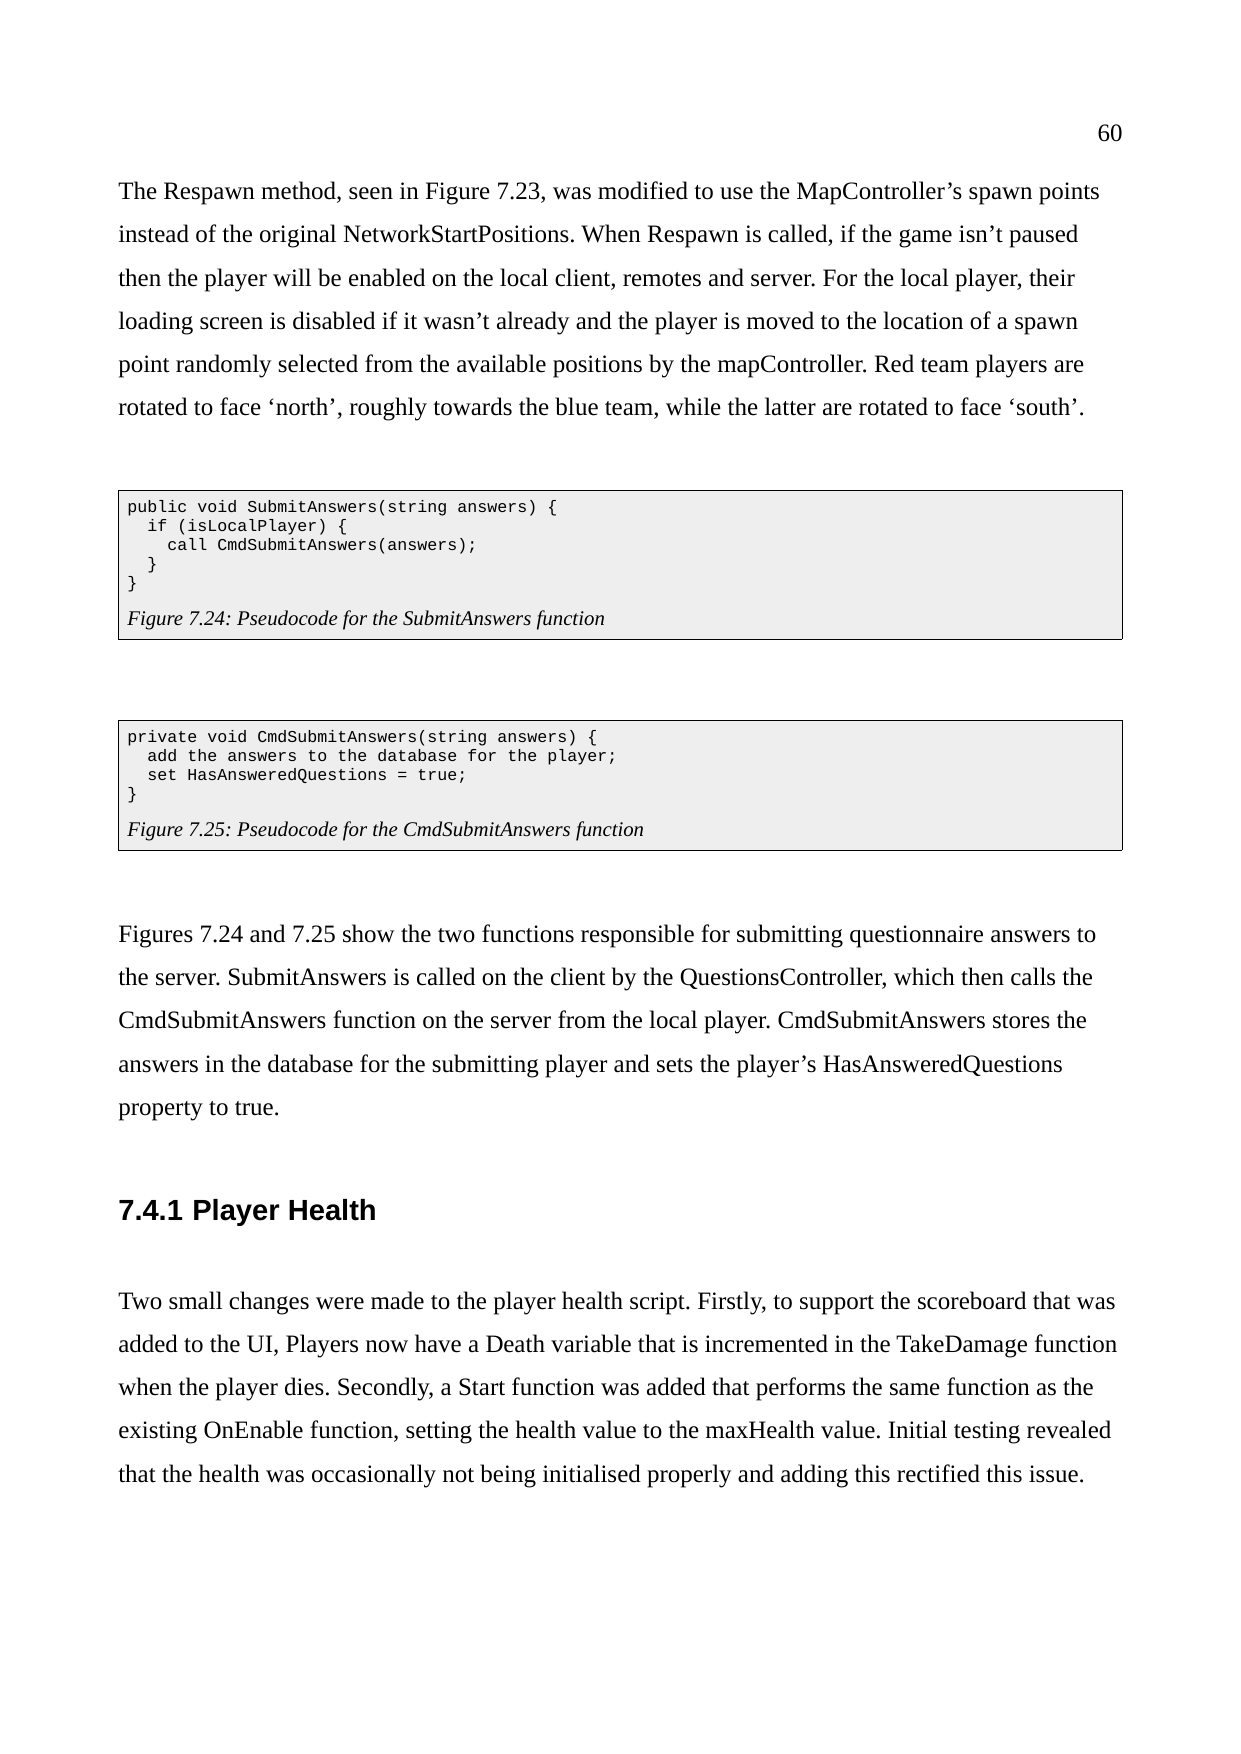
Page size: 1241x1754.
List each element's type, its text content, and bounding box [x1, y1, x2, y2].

text set HasAnsweredQuestions = true; [127, 767, 1113, 786]
text The Respawn method, seen in Figure 7.23, was modified to use the MapController’s spawn points instead of the original NetworkStartPositions. When Respawn is called, if the game isn’t paused then the player will be enabled on the local client, remotes and server. For the local player, their loading screen is disabled if it wasn’t already and the player is moved to the location of a spawn point randomly selected from the available positions by the mapController. Red team players are rotated to face ‘north’, roughly towards the blue team, while the latter are rotated to face ‘south’. [118, 176, 1122, 421]
text if (isLocalPlayer) { [127, 518, 1113, 537]
text call CmdSubmitAnswers(answers); [127, 537, 1113, 556]
text } [127, 556, 1113, 574]
text private void CmdSubmitAnswers(string answers) { [127, 729, 1113, 748]
text } [127, 574, 1113, 593]
text Figure 7.25: Pseudocode for the CmdSubmitAnswers function [127, 817, 1113, 841]
text } [127, 786, 1113, 804]
subtitle Player Health [118, 1193, 1122, 1226]
text public void SubmitAnswers(string answers) { [127, 499, 1113, 518]
text Figures 7.24 and 7.25 show the two functions responsible for submitting questionnaire answers to the server. SubmitAnswers is called on the client by the QuestionsController, which then calls the CmdSubmitAnswers function on the server from the local player. CmdSubmitAnswers stores the answers in the database for the submitting player and sets the player’s HasAnsweredQuestions property to true. [118, 919, 1122, 1121]
text Two small changes were made to the player health script. Firstly, to support the scoreboard that was added to the UI, Players now have a Death variable that is incremented in the TakeDamage function when the player dies. Secondly, a Start function was added that performs the same function as the existing OnEnable function, setting the health value to the maxHealth value. Initial testing revealed that the health was occasionally not being initialised properly and adding this rectified this issue. [118, 1286, 1122, 1487]
text Figure 7.24: Pseudocode for the SubmitAnswers function [127, 606, 1113, 630]
text add the answers to the database for the player; [127, 748, 1113, 767]
